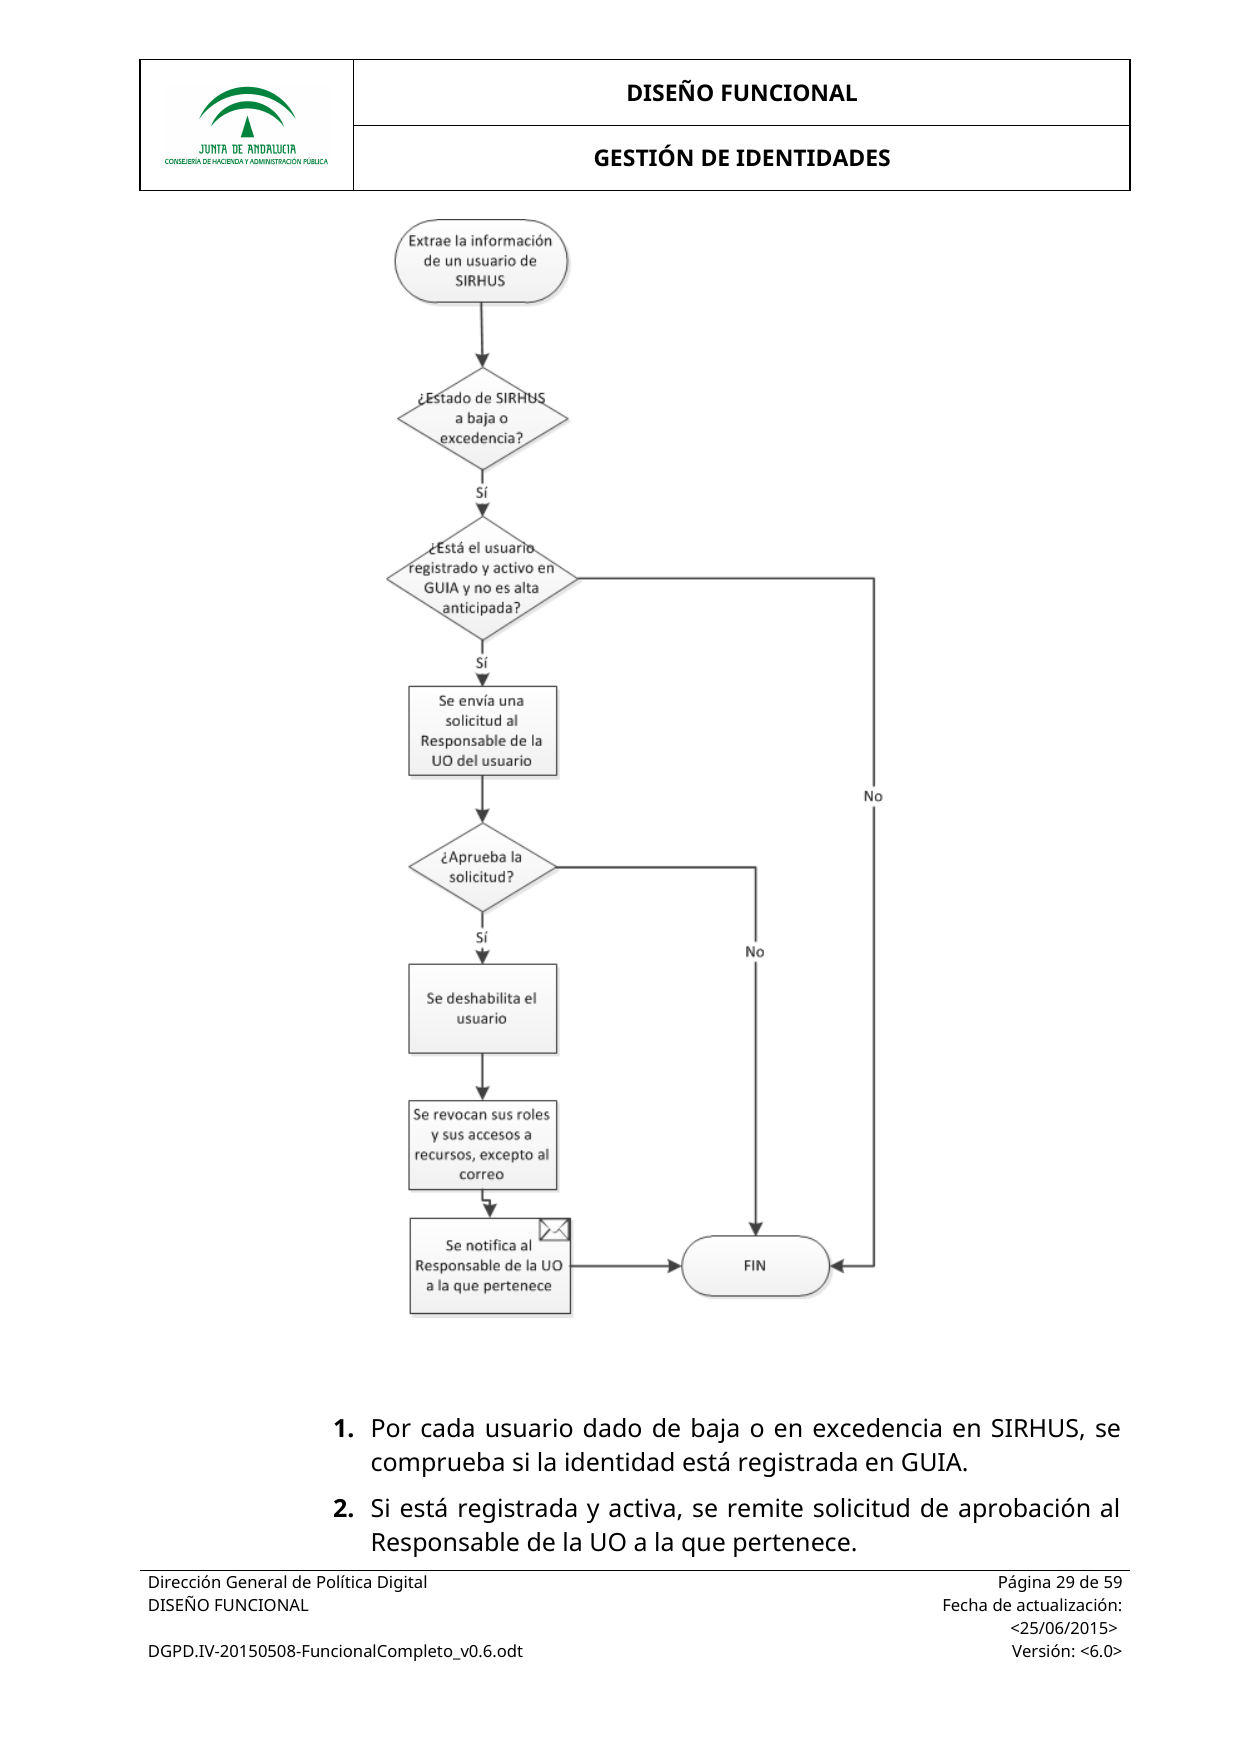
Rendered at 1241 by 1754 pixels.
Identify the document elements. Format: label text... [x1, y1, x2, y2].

list Si está registrada y activa, se remite solicitud de aprobación al Responsable de la UO a la que pertenece. [333, 1491, 1122, 1559]
picture [164, 85, 330, 165]
list Por cada usuario dado de baja o en excedencia en SIRHUS, se comprueba si la identidad está registrada en GUIA. [333, 1410, 1122, 1478]
picture [386, 219, 884, 1318]
